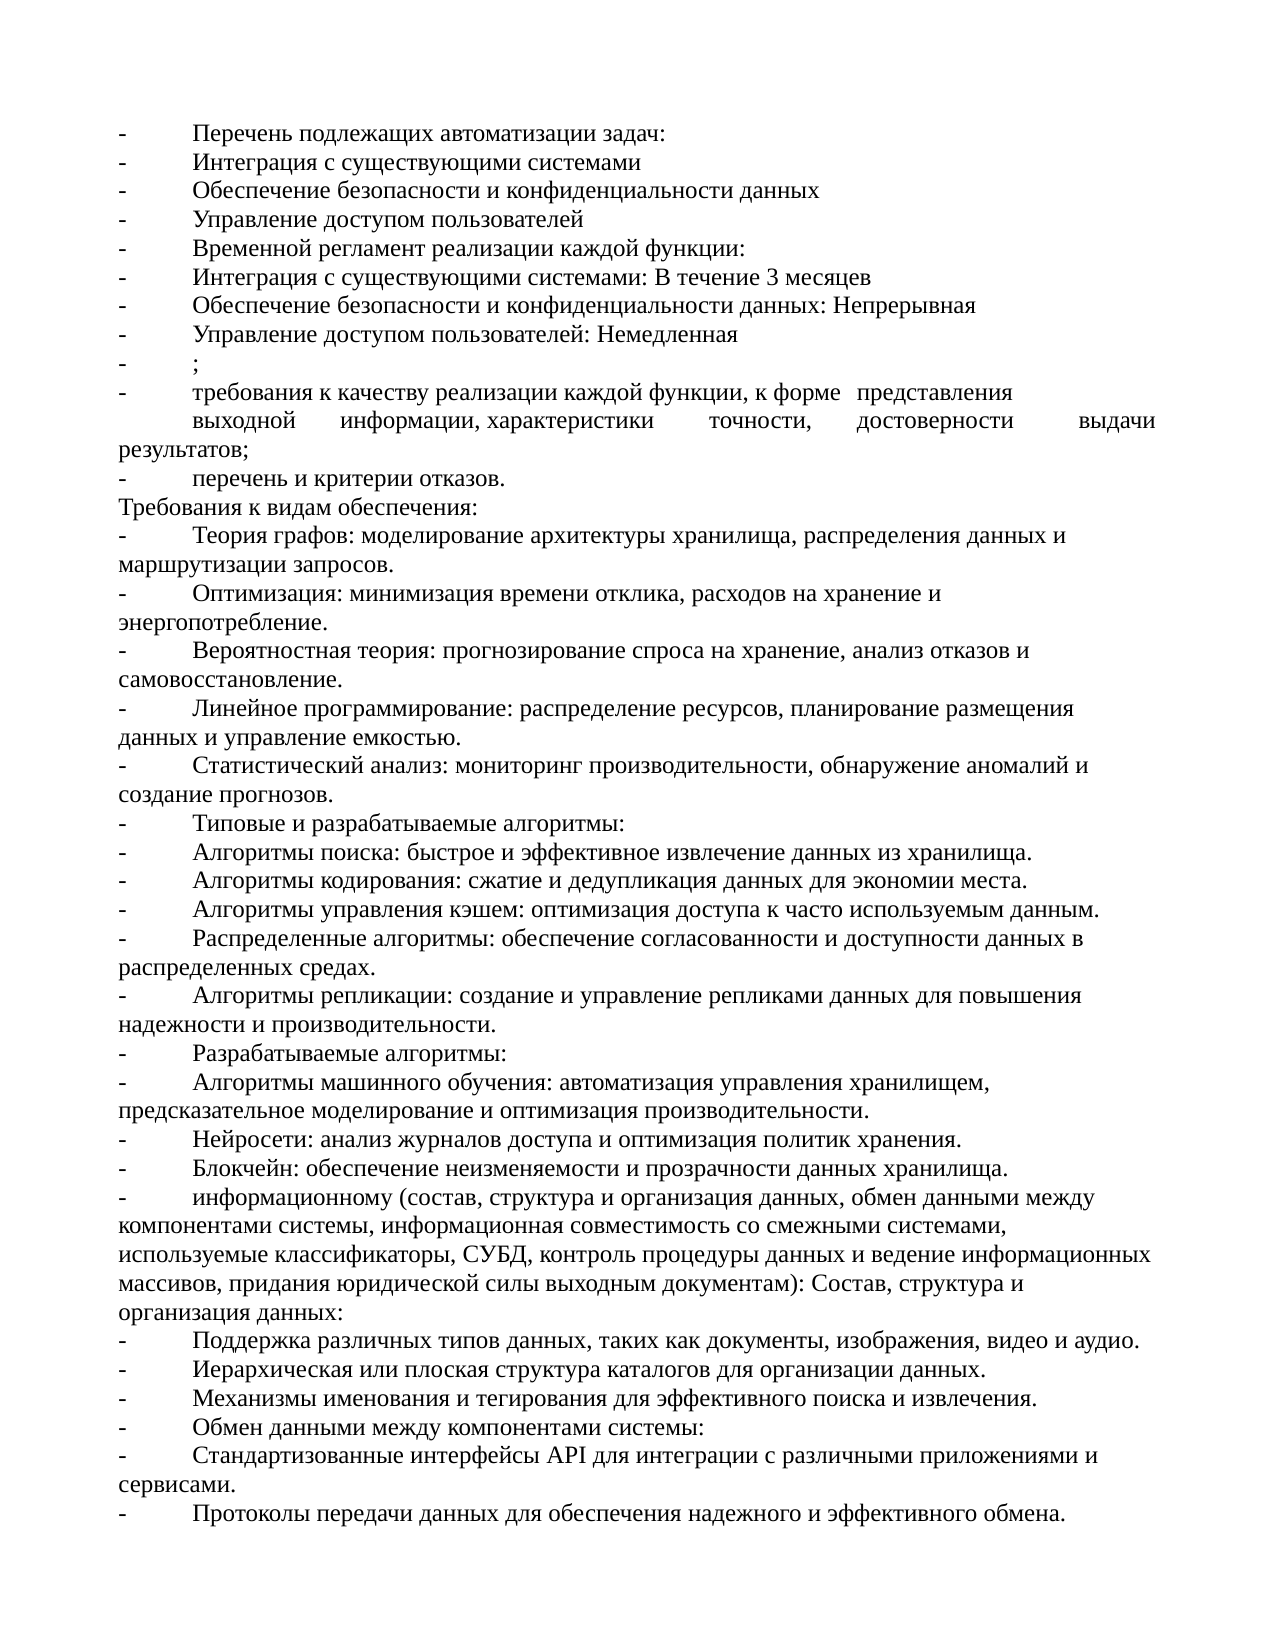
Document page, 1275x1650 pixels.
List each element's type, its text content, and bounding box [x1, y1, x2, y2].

text - Интеграция с существующими системами: В течение 3 месяцев [118, 262, 1157, 291]
text Требования к видам обеспечения: [118, 492, 1157, 521]
text - Поддержка различных типов данных, таких как документы, изображения, видео и аудио. [118, 1326, 1157, 1354]
text - Блокчейн: обеспечение неизменяемости и прозрачности данных хранилища. [118, 1153, 1157, 1182]
text - Перечень подлежащих автоматизации задач: [118, 118, 1157, 147]
text - Иерархическая или плоская структура каталогов для организации данных. [118, 1354, 1157, 1383]
text - Оптимизация: минимизация времени отклика, расходов на хранение и энергопотребление. [118, 578, 1157, 636]
text - ; [118, 348, 1157, 377]
text - Теория графов: моделирование архитектуры хранилища, распределения данных и маршрутизации запросов. [118, 521, 1157, 578]
text - Управление доступом пользователей: Немедленная [118, 319, 1157, 348]
text - Обеспечение безопасности и конфиденциальности данных: Непрерывная [118, 291, 1157, 319]
text - требования к качеству реализации каждой функции, к форме представления выходной информации, характеристики точности, достоверности выдачи результатов; [118, 377, 1157, 463]
text - Статистический анализ: мониторинг производительности, обнаружение аномалий и создание прогнозов. [118, 751, 1157, 808]
text - перечень и критерии отказов. [118, 463, 1157, 492]
text - Алгоритмы репликации: создание и управление репликами данных для повышения надежности и производительности. [118, 981, 1157, 1038]
text - Вероятностная теория: прогнозирование спроса на хранение, анализ отказов и самовосстановление. [118, 636, 1157, 693]
text - Механизмы именования и тегирования для эффективного поиска и извлечения. [118, 1383, 1157, 1412]
text - информационному (состав, структура и организация данных, обмен данными между компонентами системы, информационная совместимость со смежными системами, используемые классификаторы, СУБД, контроль процедуры данных и ведение информационных массивов, придания юридической силы выходным документам): Состав, структура и организация данных: [118, 1182, 1157, 1326]
text - Протоколы передачи данных для обеспечения надежного и эффективного обмена. [118, 1498, 1157, 1527]
text - Обмен данными между компонентами системы: [118, 1412, 1157, 1441]
text - Нейросети: анализ журналов доступа и оптимизация политик хранения. [118, 1124, 1157, 1153]
text - Временной регламент реализации каждой функции: [118, 233, 1157, 262]
text - Алгоритмы управления кэшем: оптимизация доступа к часто используемым данным. [118, 894, 1157, 923]
text - Алгоритмы машинного обучения: автоматизация управления хранилищем, предсказательное моделирование и оптимизация производительности. [118, 1067, 1157, 1124]
text - Линейное программирование: распределение ресурсов, планирование размещения данных и управление емкостью. [118, 693, 1157, 751]
text - Распределенные алгоритмы: обеспечение согласованности и доступности данных в распределенных средах. [118, 923, 1157, 981]
text - Типовые и разрабатываемые алгоритмы: [118, 808, 1157, 837]
text - Интеграция с существующими системами [118, 147, 1157, 176]
text - Алгоритмы поиска: быстрое и эффективное извлечение данных из хранилища. [118, 837, 1157, 866]
text - Алгоритмы кодирования: сжатие и дедупликация данных для экономии места. [118, 866, 1157, 894]
text - Разрабатываемые алгоритмы: [118, 1038, 1157, 1067]
text - Стандартизованные интерфейсы API для интеграции с различными приложениями и сервисами. [118, 1441, 1157, 1498]
text - Управление доступом пользователей [118, 204, 1157, 233]
text - Обеспечение безопасности и конфиденциальности данных [118, 176, 1157, 204]
